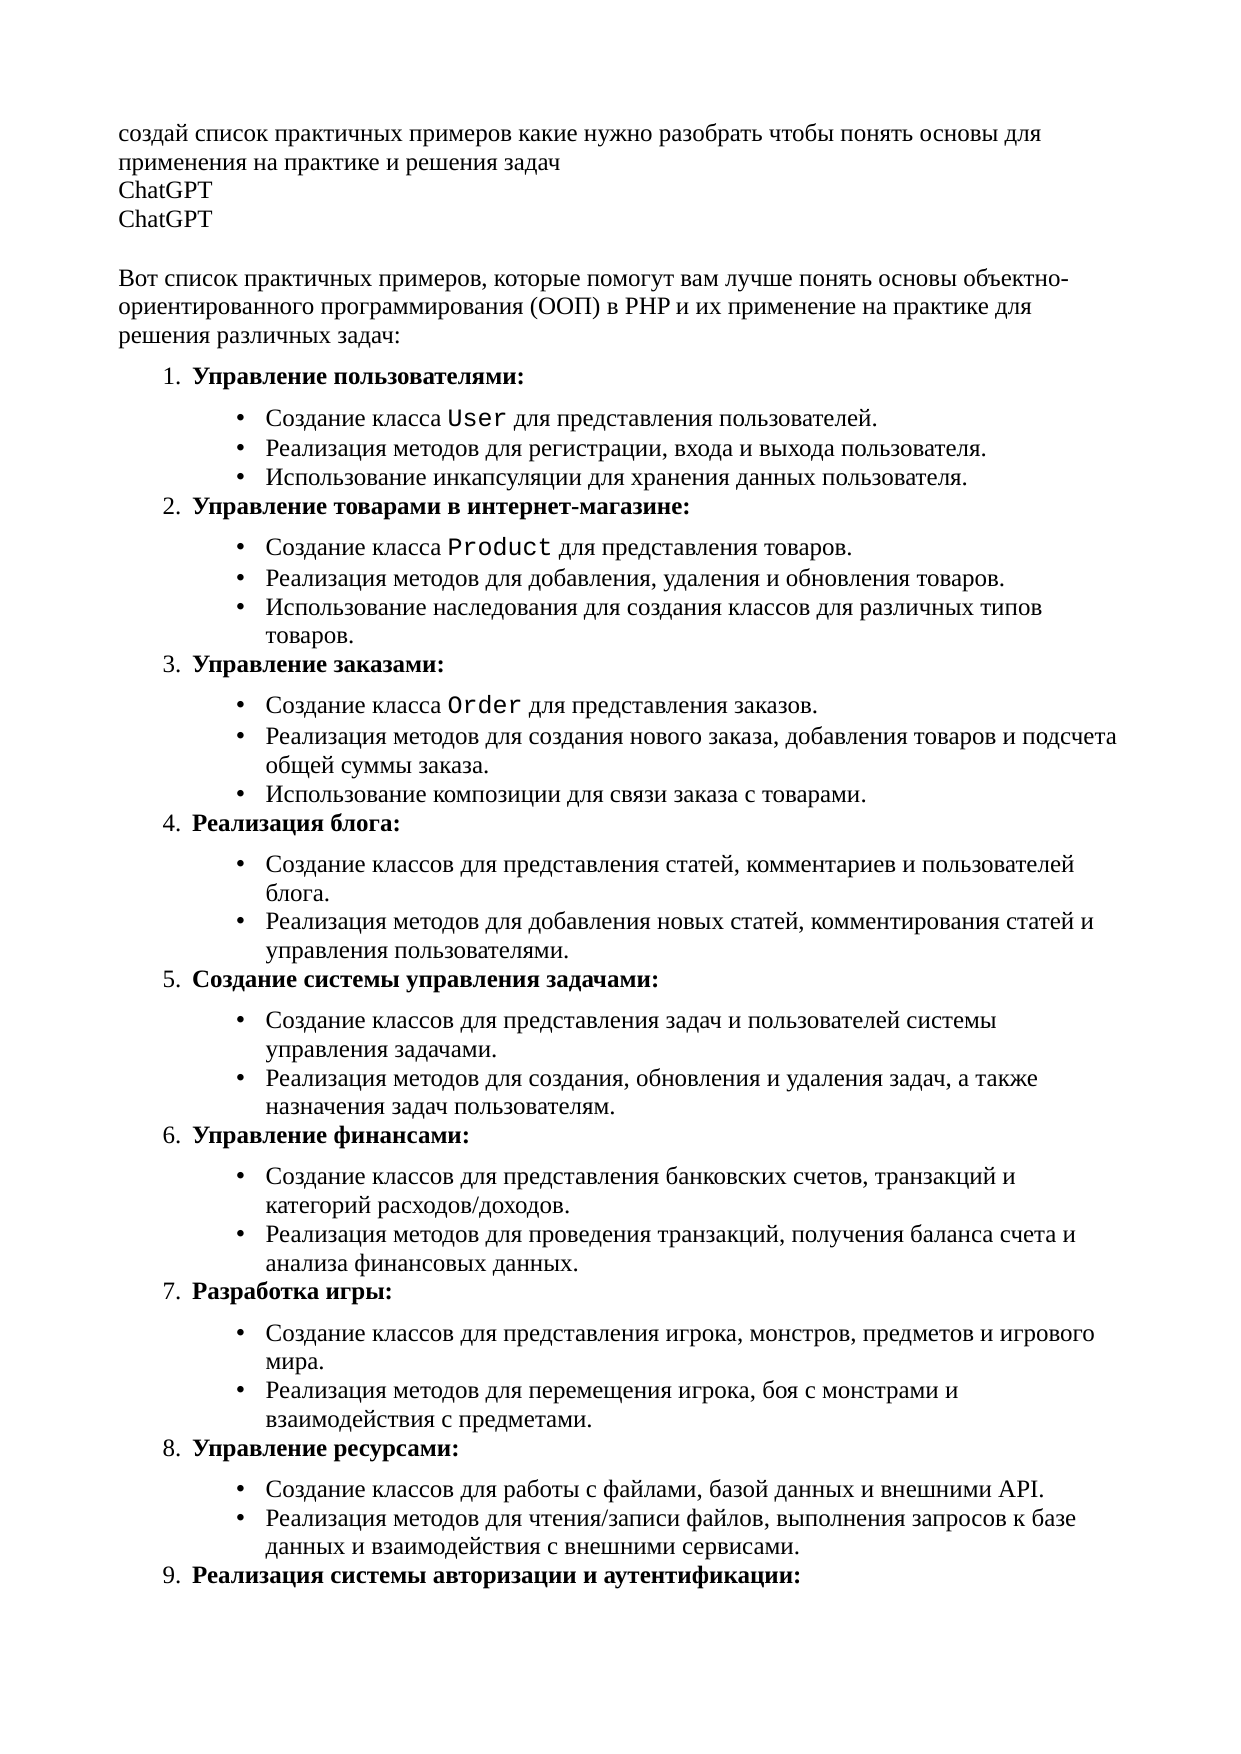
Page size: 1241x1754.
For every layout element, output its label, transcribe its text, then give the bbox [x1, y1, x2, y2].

list Управление пользователями: [162, 361, 1122, 390]
list Использование композиции для связи заказа с товарами. [236, 779, 1122, 808]
list Создание классов для представления статей, комментариев и пользователей блога. [236, 849, 1122, 906]
list Создание классов для представления задач и пользователей системы управления задачами. [236, 1005, 1122, 1063]
list Создание класса Product для представления товаров. [236, 532, 1122, 563]
text Вот список практичных примеров, которые помогут вам лучше понять основы объектно-ориентированного программирования (ООП) в PHP и их применение на практике для решения различных задач: [118, 263, 1122, 349]
list Создание класса Order для представления заказов. [236, 691, 1122, 721]
list Реализация методов для создания, обновления и удаления задач, а также назначения задач пользователям. [236, 1063, 1122, 1120]
list Реализация системы авторизации и аутентификации: [162, 1560, 1122, 1589]
list Управление заказами: [162, 649, 1122, 678]
list Создание классов для представления игрока, монстров, предметов и игрового мира. [236, 1318, 1122, 1375]
list Реализация методов для регистрации, входа и выхода пользователя. [236, 433, 1122, 462]
list Создание системы управления задачами: [162, 964, 1122, 993]
list Использование инкапсуляции для хранения данных пользователя. [236, 462, 1122, 491]
list Реализация методов для создания нового заказа, добавления товаров и подсчета общей суммы заказа. [236, 721, 1122, 779]
list Реализация методов для добавления новых статей, комментирования статей и управления пользователями. [236, 906, 1122, 964]
list Реализация методов для перемещения игрока, боя с монстрами и взаимодействия с предметами. [236, 1375, 1122, 1433]
list Создание класса User для представления пользователей. [236, 403, 1122, 433]
text создай список практичных примеров какие нужно разобрать чтобы понять основы для применения на практике и решения задач [118, 118, 1122, 176]
list Управление товарами в интернет-магазине: [162, 491, 1122, 520]
list Разработка игры: [162, 1276, 1122, 1305]
list Управление ресурсами: [162, 1433, 1122, 1461]
list Создание классов для работы с файлами, базой данных и внешними API. [236, 1474, 1122, 1503]
list Управление финансами: [162, 1120, 1122, 1149]
list Реализация методов для добавления, удаления и обновления товаров. [236, 563, 1122, 592]
text ChatGPT [118, 176, 1122, 204]
list Реализация блога: [162, 808, 1122, 836]
list Использование наследования для создания классов для различных типов товаров. [236, 592, 1122, 649]
list Создание классов для представления банковских счетов, транзакций и категорий расходов/доходов. [236, 1161, 1122, 1219]
list Реализация методов для проведения транзакций, получения баланса счета и анализа финансовых данных. [236, 1219, 1122, 1276]
list Реализация методов для чтения/записи файлов, выполнения запросов к базе данных и взаимодействия с внешними сервисами. [236, 1503, 1122, 1560]
text ChatGPT [118, 204, 1122, 233]
